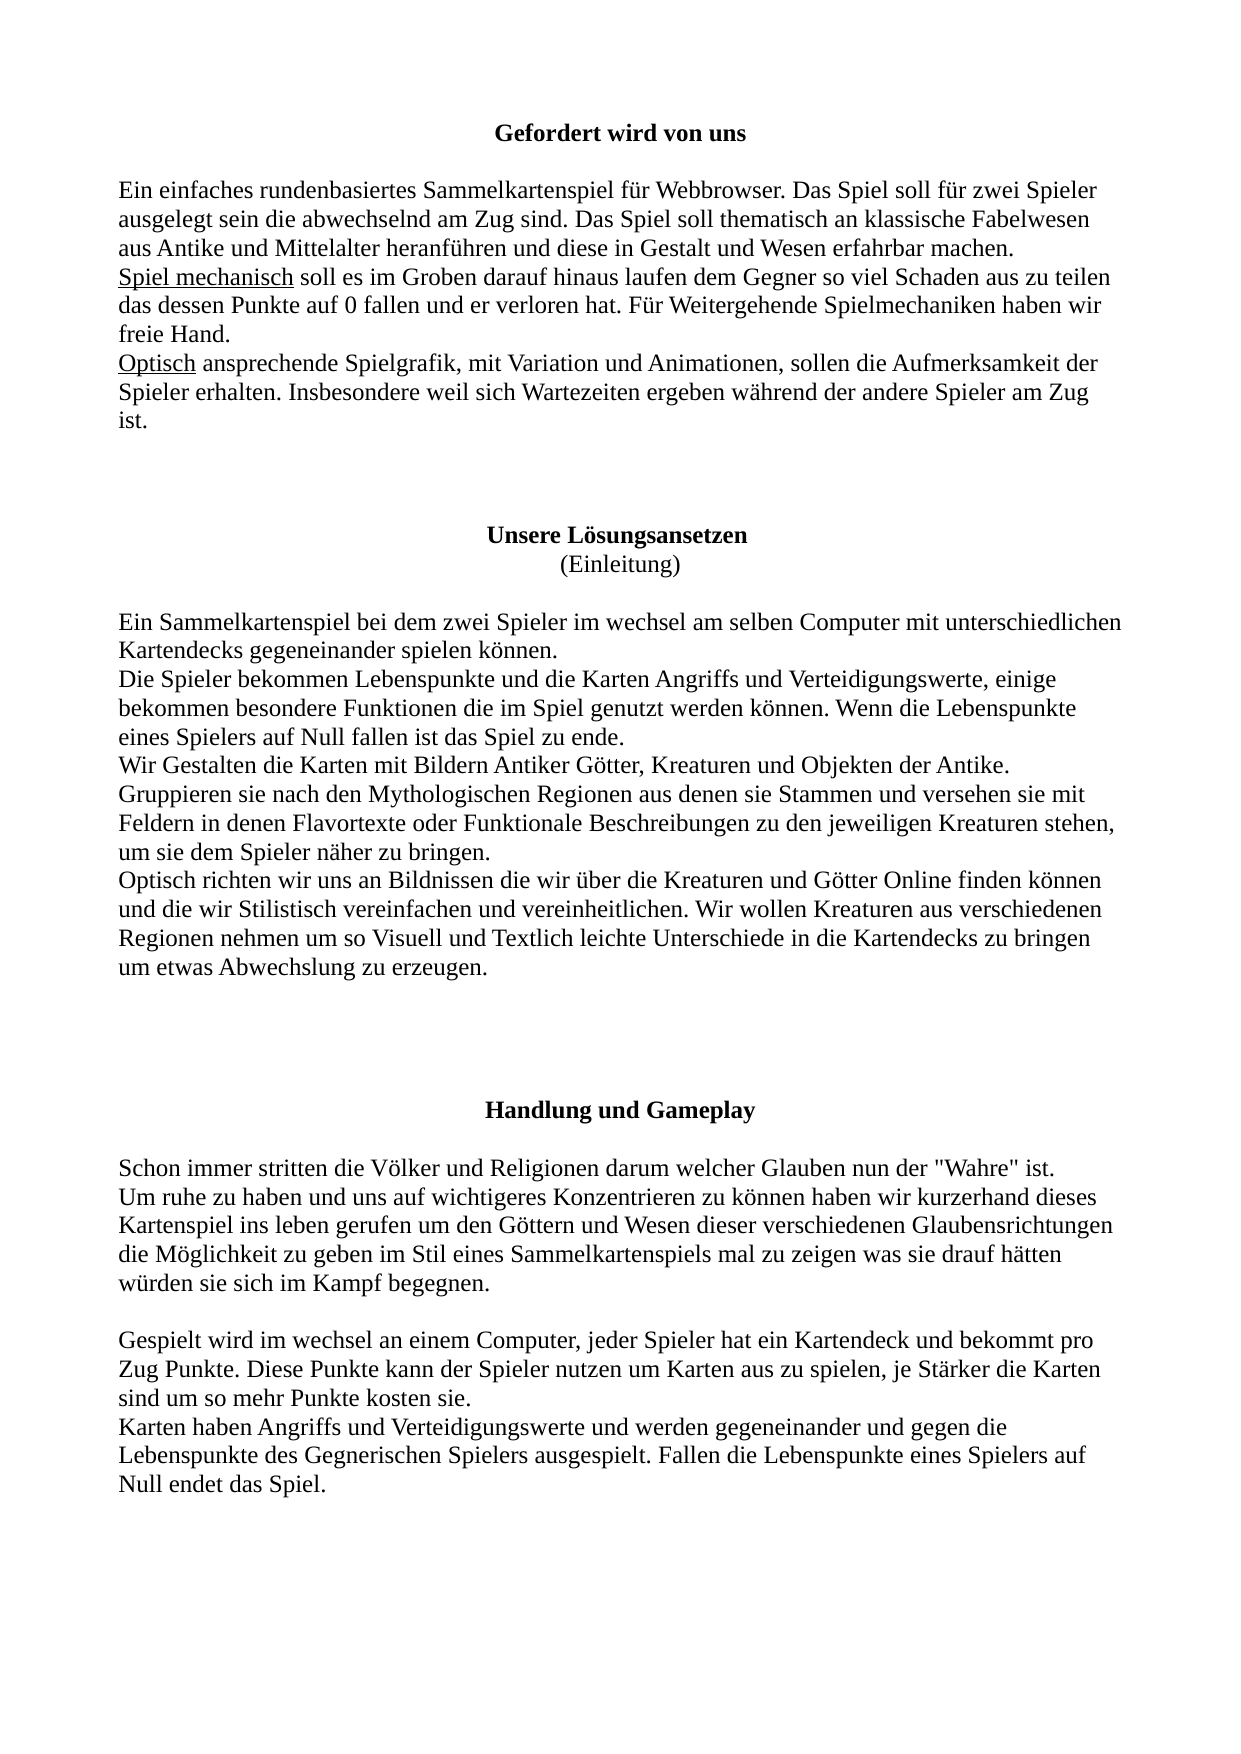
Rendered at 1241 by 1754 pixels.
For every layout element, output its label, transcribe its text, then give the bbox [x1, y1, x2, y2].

text Unsere Lösungsansetzen [118, 521, 1122, 549]
text Wir Gestalten die Karten mit Bildern Antiker Götter, Kreaturen und Objekten der Antike. Gruppieren sie nach den Mythologischen Regionen aus denen sie Stammen und versehen sie mit Feldern in denen Flavortexte oder Funktionale Beschreibungen zu den jeweiligen Kreaturen stehen, um sie dem Spieler näher zu bringen. [118, 751, 1122, 866]
text Handlung und Gameplay [118, 1096, 1122, 1124]
text Optisch richten wir uns an Bildnissen die wir über die Kreaturen und Götter Online finden können und die wir Stilistisch vereinfachen und vereinheitlichen. Wir wollen Kreaturen aus verschiedenen Regionen nehmen um so Visuell und Textlich leichte Unterschiede in die Kartendecks zu bringen um etwas Abwechslung zu erzeugen. [118, 866, 1122, 981]
text Ein einfaches rundenbasiertes Sammelkartenspiel für Webbrowser. Das Spiel soll für zwei Spieler ausgelegt sein die abwechselnd am Zug sind. Das Spiel soll thematisch an klassische Fabelwesen aus Antike und Mittelalter heranführen und diese in Gestalt und Wesen erfahrbar machen. Spiel mechanisch soll es im Groben darauf hinaus laufen dem Gegner so viel Schaden aus zu teilen das dessen Punkte auf 0 fallen und er verloren hat. Für Weitergehende Spielmechaniken haben wir freie Hand. Optisch ansprechende Spielgrafik, mit Variation und Animationen, sollen die Aufmerksamkeit der Spieler erhalten. Insbesondere weil sich Wartezeiten ergeben während der andere Spieler am Zug ist. [118, 176, 1122, 463]
text (Einleitung) [118, 549, 1122, 578]
text Gefordert wird von uns [118, 118, 1122, 176]
text Karten haben Angriffs und Verteidigungswerte und werden gegeneinander und gegen die Lebenspunkte des Gegnerischen Spielers ausgespielt. Fallen die Lebenspunkte eines Spielers auf Null endet das Spiel. [118, 1412, 1122, 1498]
text Um ruhe zu haben und uns auf wichtigeres Konzentrieren zu können haben wir kurzerhand dieses Kartenspiel ins leben gerufen um den Göttern und Wesen dieser verschiedenen Glaubensrichtungen die Möglichkeit zu geben im Stil eines Sammelkartenspiels mal zu zeigen was sie drauf hätten würden sie sich im Kampf begegnen. [118, 1182, 1122, 1297]
text Ein Sammelkartenspiel bei dem zwei Spieler im wechsel am selben Computer mit unterschiedlichen Kartendecks gegeneinander spielen können. Die Spieler bekommen Lebenspunkte und die Karten Angriffs und Verteidigungswerte, einige bekommen besondere Funktionen die im Spiel genutzt werden können. Wenn die Lebenspunkte eines Spielers auf Null fallen ist das Spiel zu ende. [118, 607, 1122, 751]
text Schon immer stritten die Völker und Religionen darum welcher Glauben nun der "Wahre" ist. [118, 1153, 1122, 1182]
text Gespielt wird im wechsel an einem Computer, jeder Spieler hat ein Kartendeck und bekommt pro Zug Punkte. Diese Punkte kann der Spieler nutzen um Karten aus zu spielen, je Stärker die Karten sind um so mehr Punkte kosten sie. [118, 1326, 1122, 1412]
